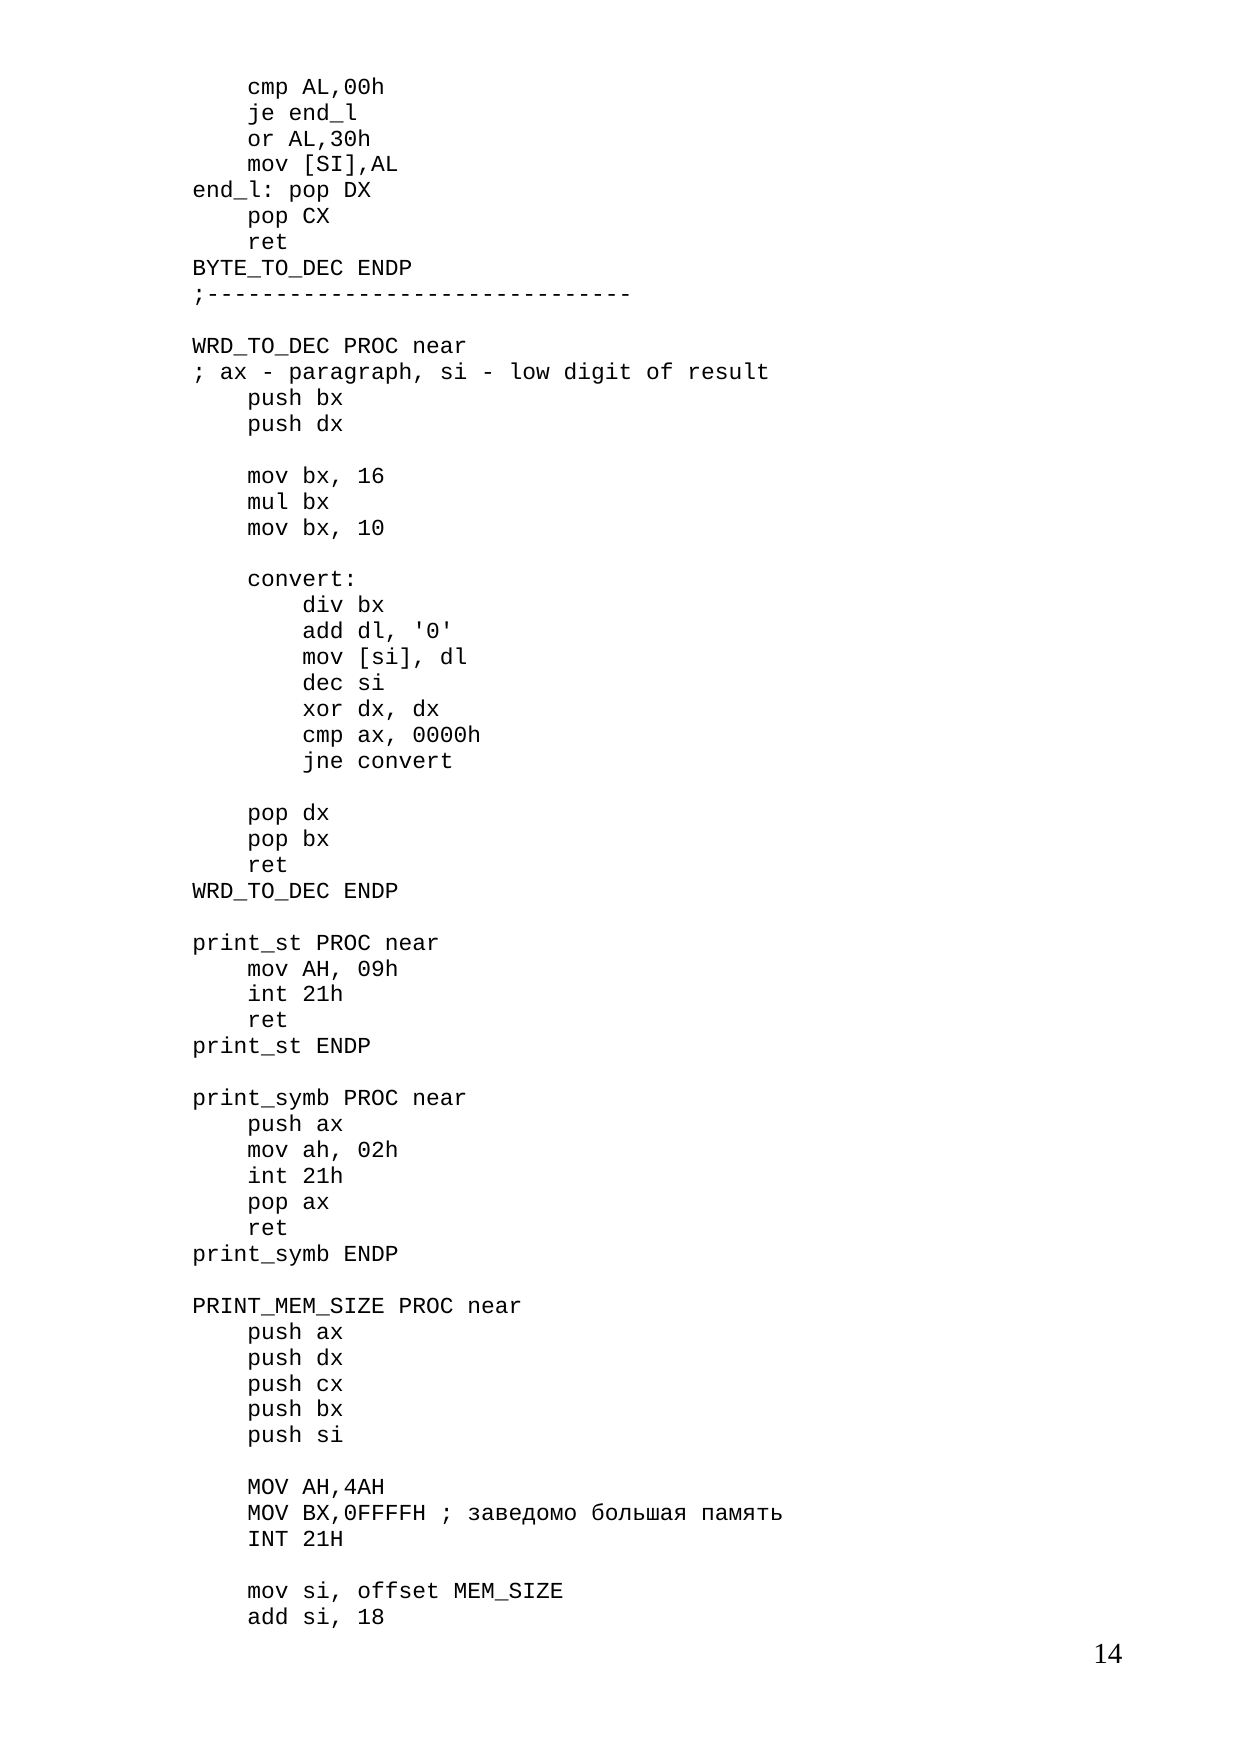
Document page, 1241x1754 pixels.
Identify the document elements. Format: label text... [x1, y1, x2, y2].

text je end_l [118, 101, 1122, 127]
text pop ax [118, 1190, 1122, 1216]
text push dx [118, 412, 1122, 438]
text mov bx, 16 [118, 464, 1122, 490]
text mov [SI],AL [118, 153, 1122, 179]
text print_st ENDP [118, 1035, 1122, 1061]
text BYTE_TO_DEC ENDP [118, 257, 1122, 282]
text INT 21H [118, 1527, 1122, 1553]
text or AL,30h [118, 127, 1122, 153]
text xor dx, dx [118, 697, 1122, 723]
text mul bx [118, 490, 1122, 516]
text mov ah, 02h [118, 1138, 1122, 1164]
text ret [118, 1009, 1122, 1035]
text push si [118, 1424, 1122, 1450]
text print_symb PROC near [118, 1087, 1122, 1112]
text pop dx [118, 801, 1122, 827]
text int 21h [118, 1164, 1122, 1190]
text convert: [118, 568, 1122, 594]
text ; ax - paragraph, si - low digit of result [118, 360, 1122, 386]
text pop bx [118, 827, 1122, 853]
text end_l: pop DX [118, 179, 1122, 205]
text pop CX [118, 205, 1122, 231]
text push ax [118, 1112, 1122, 1138]
text push ax [118, 1320, 1122, 1346]
text push dx [118, 1346, 1122, 1372]
text add dl, '0' [118, 620, 1122, 646]
text print_st PROC near [118, 931, 1122, 957]
text ret [118, 1216, 1122, 1242]
text push bx [118, 1398, 1122, 1424]
text MOV AH,4AH [118, 1476, 1122, 1502]
text div bx [118, 594, 1122, 620]
text push bx [118, 386, 1122, 412]
text mov bx, 10 [118, 516, 1122, 542]
text mov si, offset MEM_SIZE [118, 1579, 1122, 1605]
text WRD_TO_DEC PROC near [118, 334, 1122, 360]
text cmp AL,00h [118, 75, 1122, 101]
text ret [118, 853, 1122, 879]
text jne convert [118, 749, 1122, 775]
text mov AH, 09h [118, 957, 1122, 983]
text ret [118, 231, 1122, 257]
text int 21h [118, 983, 1122, 1009]
text print_symb ENDP [118, 1242, 1122, 1268]
text dec si [118, 672, 1122, 697]
text ;------------------------------- [118, 282, 1122, 308]
text add si, 18 [118, 1605, 1122, 1631]
text MOV BX,0FFFFH ; заведомо большая память [118, 1502, 1122, 1527]
text WRD_TO_DEC ENDP [118, 879, 1122, 905]
text mov [si], dl [118, 646, 1122, 672]
text cmp ax, 0000h [118, 723, 1122, 749]
text PRINT_MEM_SIZE PROC near [118, 1294, 1122, 1320]
text push cx [118, 1372, 1122, 1398]
